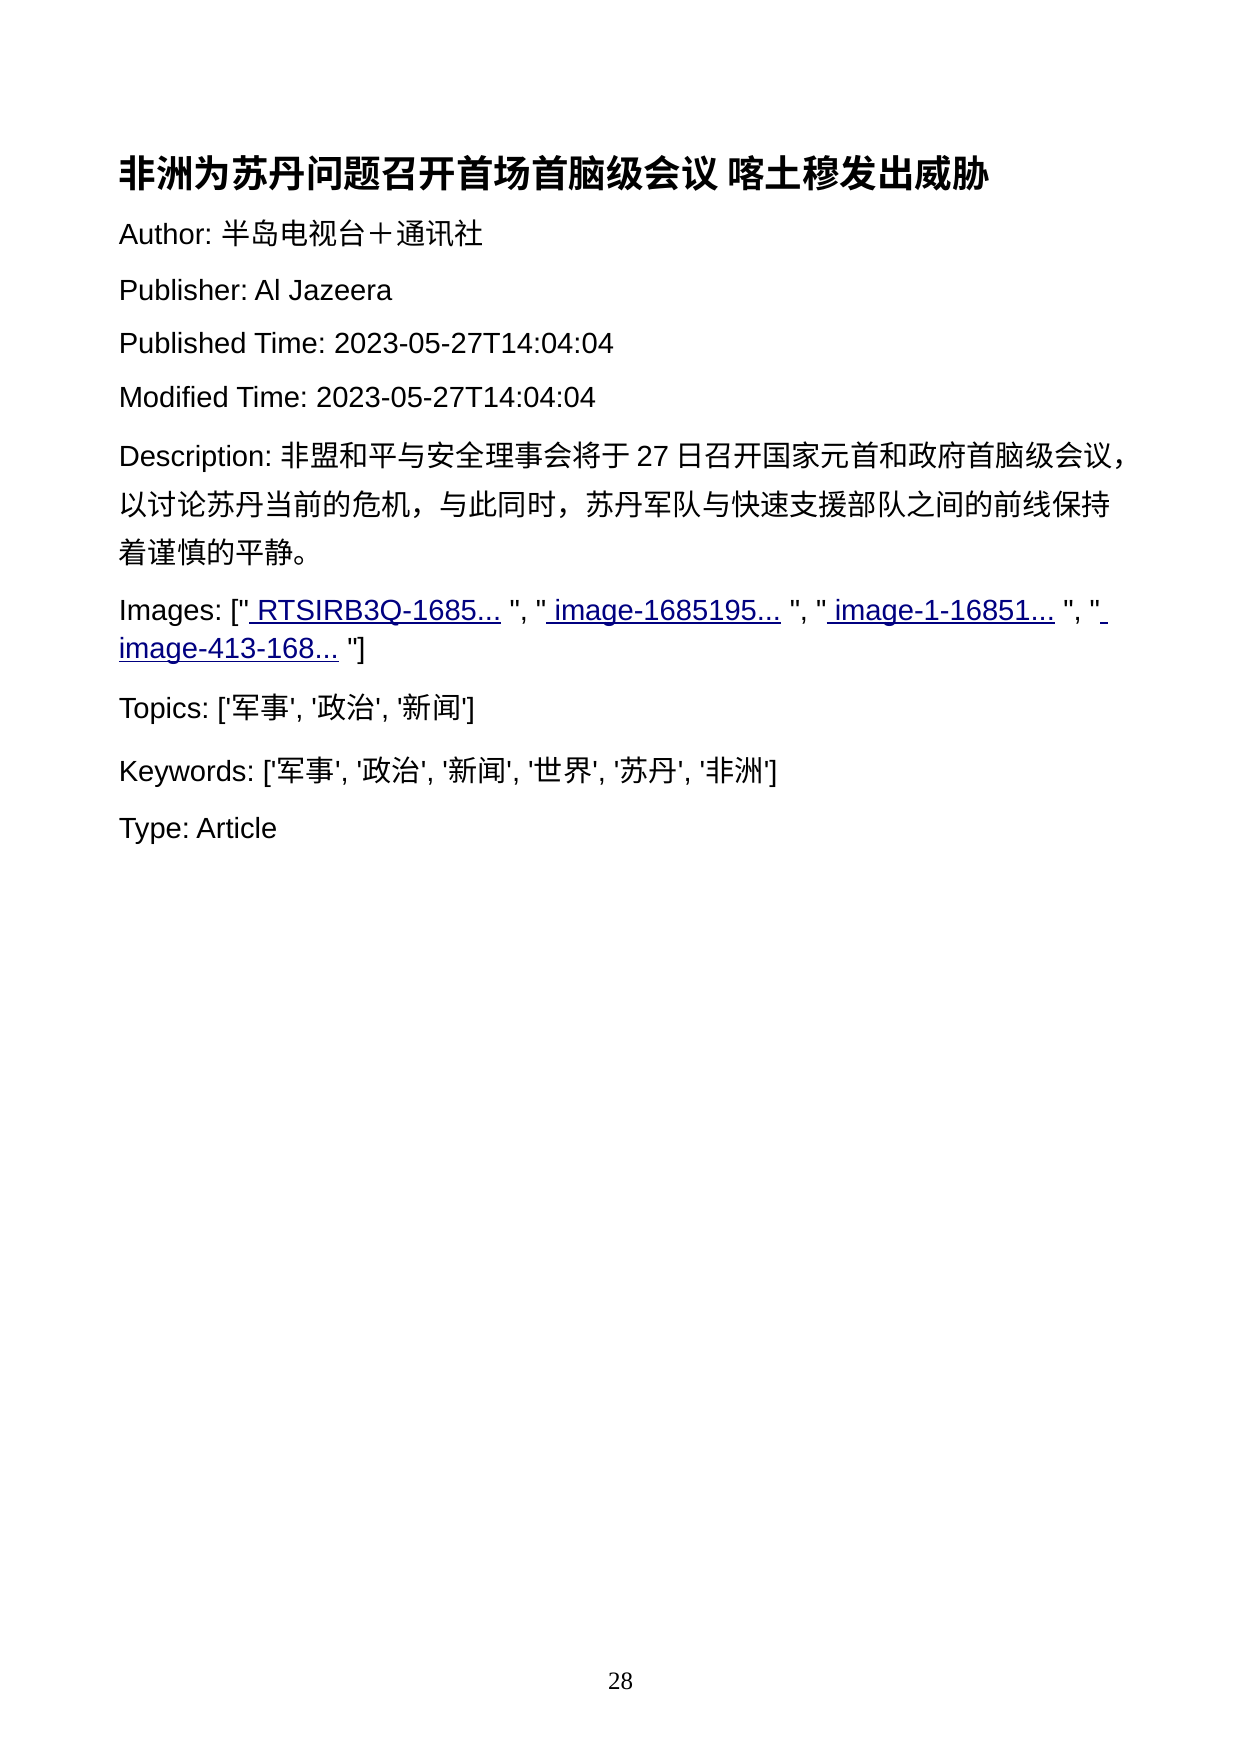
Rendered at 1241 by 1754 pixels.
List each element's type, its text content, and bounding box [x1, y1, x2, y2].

text Images: [" RTSIRB3Q-1685... ", " image-1685195... ", " image-1-16851... ", " image-413-168... "] [118, 593, 1122, 665]
text Description: 非盟和平与安全理事会将于27日召开国家元首和政府首脑级会议，以讨论苏丹当前的危机，与此同时，苏丹军队与快速支援部队之间的前线保持着谨慎的平静。 [118, 433, 1122, 572]
text Publisher: Al Jazeera [118, 273, 1122, 307]
text Keywords: ['军事', '政治', '新闻', '世界', '苏丹', '非洲'] [118, 748, 1122, 790]
text Modified Time: 2023-05-27T14:04:04 [118, 380, 1122, 413]
text Topics: ['军事', '政治', '新闻'] [118, 685, 1122, 727]
text Published Time: 2023-05-27T14:04:04 [118, 327, 1122, 360]
text Author: 半岛电视台＋通讯社 [118, 210, 1122, 253]
subtitle 非洲为苏丹问题召开首场首脑级会议 喀土穆发出威胁 [118, 143, 1122, 198]
text Type: Article [118, 811, 1122, 844]
